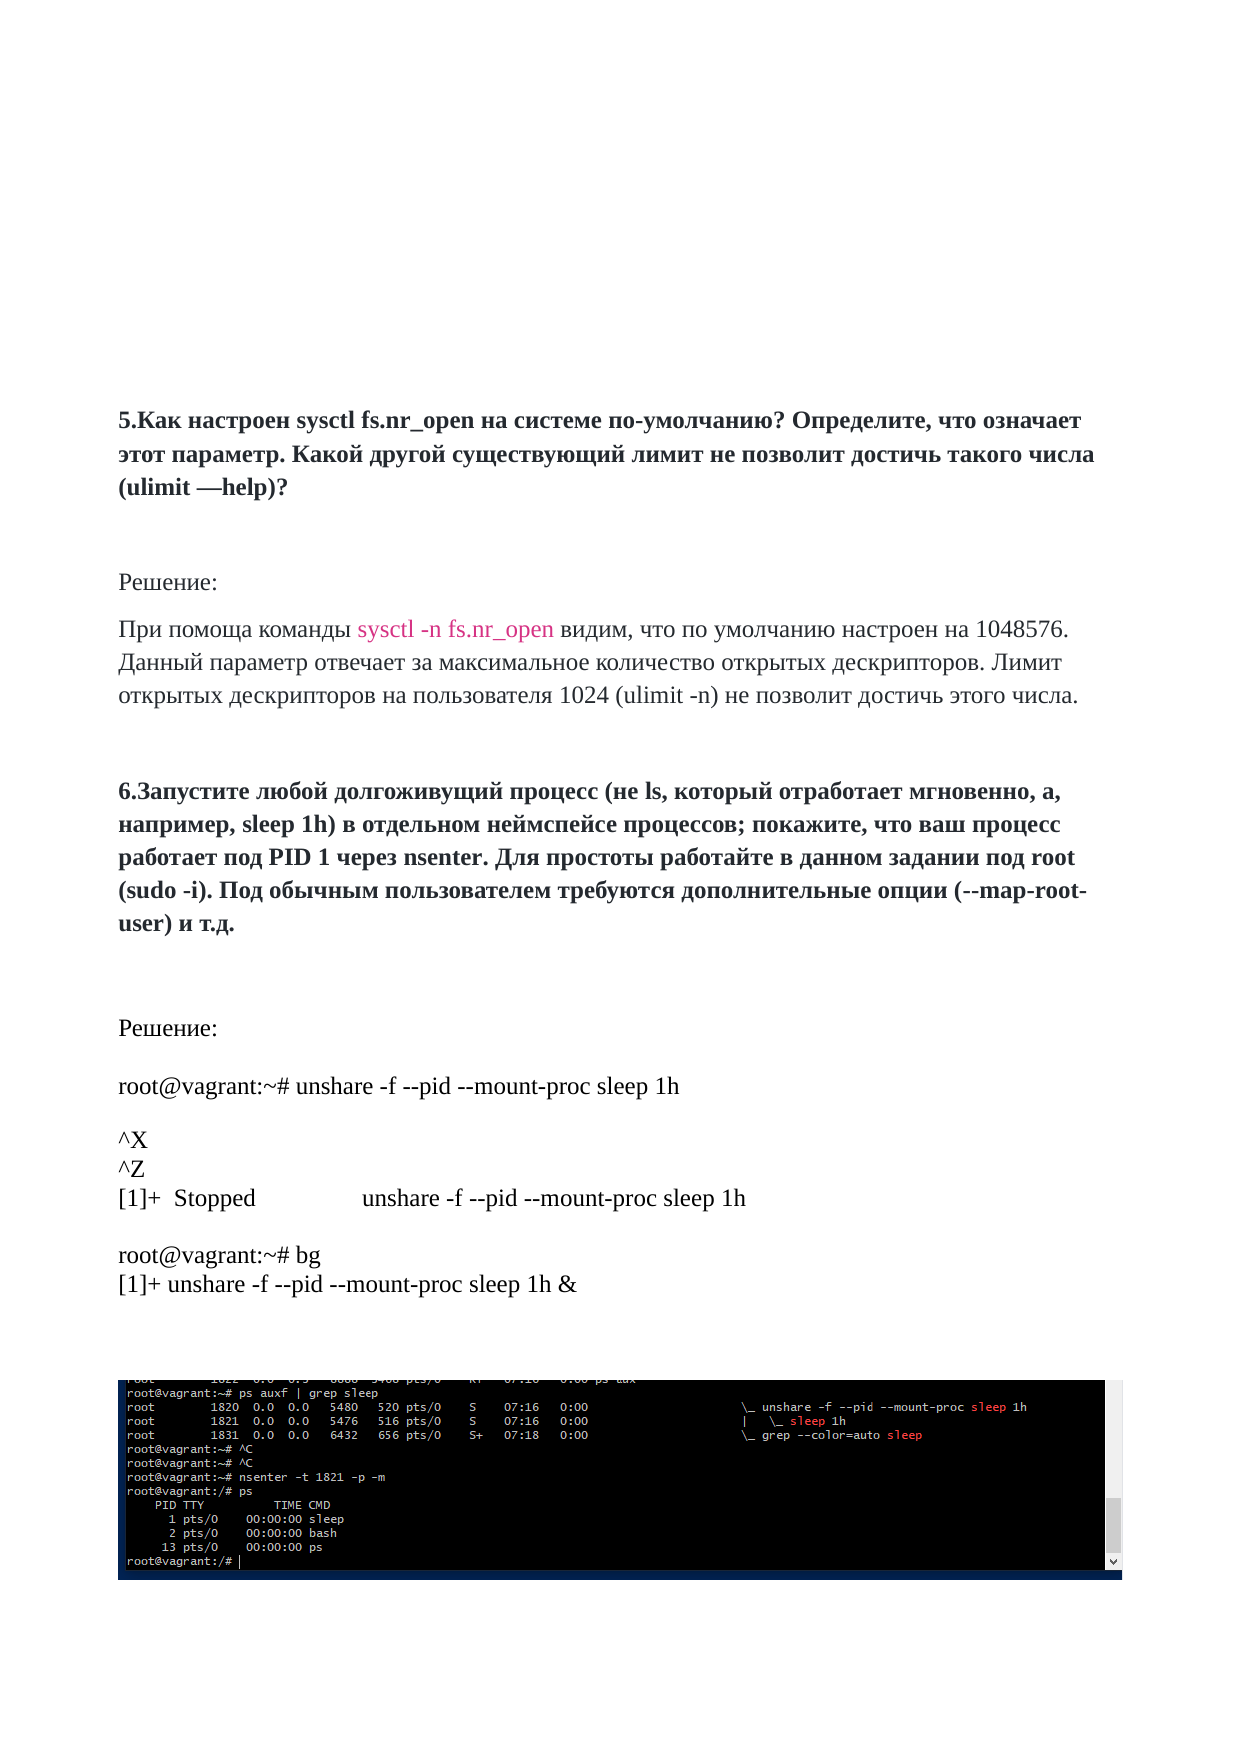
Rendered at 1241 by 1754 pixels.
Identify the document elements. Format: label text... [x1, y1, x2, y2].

text root@vagrant:~# unshare -f --pid --mount-proc sleep 1h [118, 1071, 1122, 1100]
text Решение: [118, 1013, 1122, 1042]
text root@vagrant:~# bg [118, 1240, 1122, 1269]
text [1]+ unshare -f --pid --mount-proc sleep 1h & [118, 1269, 1122, 1298]
text Решение: [118, 567, 1122, 596]
text 6.Запустите любой долгоживущий процесс (не ls, который отработает мгновенно, а, например, sleep 1h) в отдельном неймспейсе процессов; покажите, что ваш процесс работает под PID 1 через nsenter. Для простоты работайте в данном задании под root (sudo -i). Под обычным пользователем требуются дополнительные опции (--map-root-user) и т.д. [118, 776, 1122, 937]
text При помоща команды sysctl -n fs.nr_open видим, что по умолчанию настроен на 1048576. Данный параметр отвечает за максимальное количество открытых дескрипторов. Лимит открытых дескрипторов на пользователя 1024 (ulimit -n) не позволит достичь этого числа. [118, 614, 1122, 709]
picture [118, 1380, 1123, 1580]
text [1]+ Stopped unshare -f --pid --mount-proc sleep 1h [118, 1183, 1122, 1211]
text ^Z [118, 1154, 1122, 1183]
text 5.Как настроен sysctl fs.nr_open на системе по-умолчанию? Определите, что означает этот параметр. Какой другой существующий лимит не позволит достичь такого числа (ulimit —help)? [118, 406, 1122, 500]
text ^X [118, 1125, 1122, 1154]
